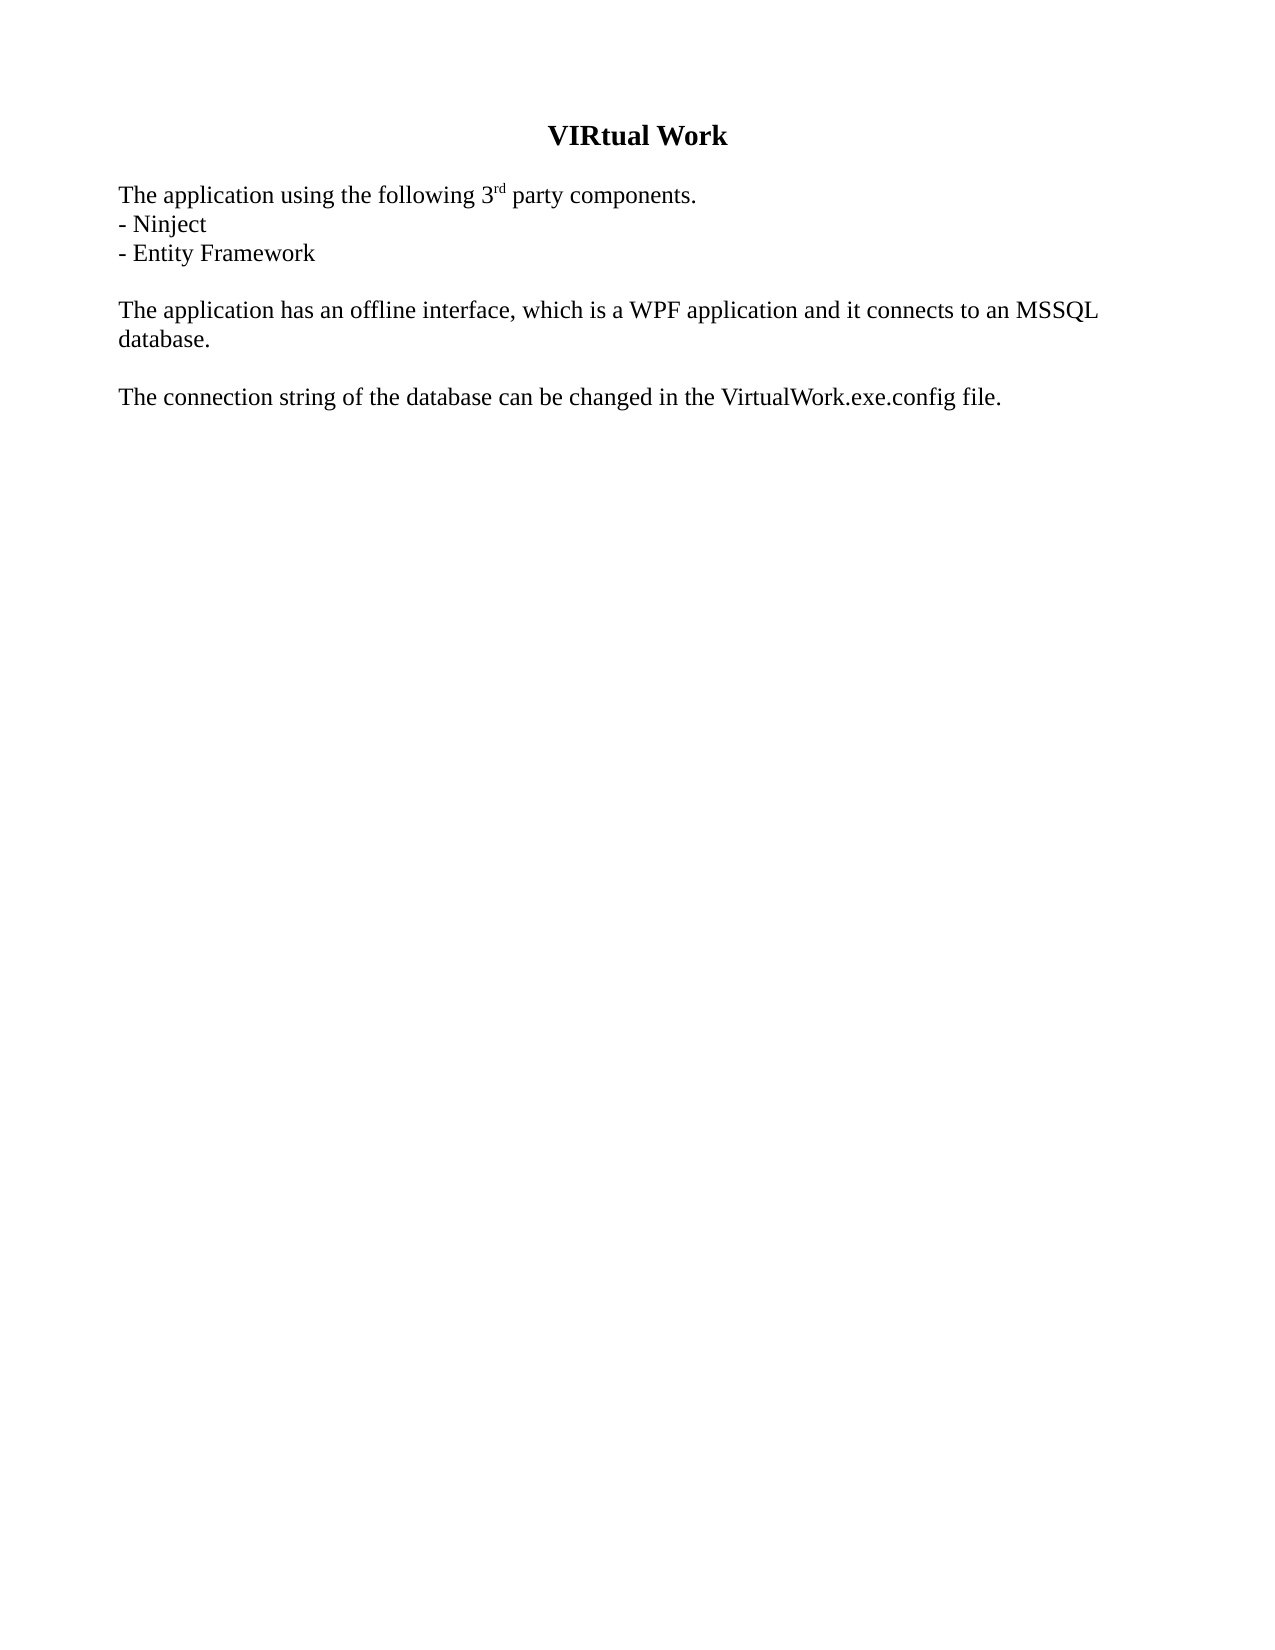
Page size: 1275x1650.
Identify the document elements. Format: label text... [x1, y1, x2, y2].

text The application using the following 3rd party components. [118, 180, 1157, 209]
text - Ninject [118, 209, 1157, 238]
text VIRtual Work [118, 118, 1157, 152]
text The application has an offline interface, which is a WPF application and it connects to an MSSQL database. [118, 295, 1157, 353]
text - Entity Framework [118, 238, 1157, 267]
text The connection string of the database can be changed in the VirtualWork.exe.config file. [118, 382, 1157, 410]
